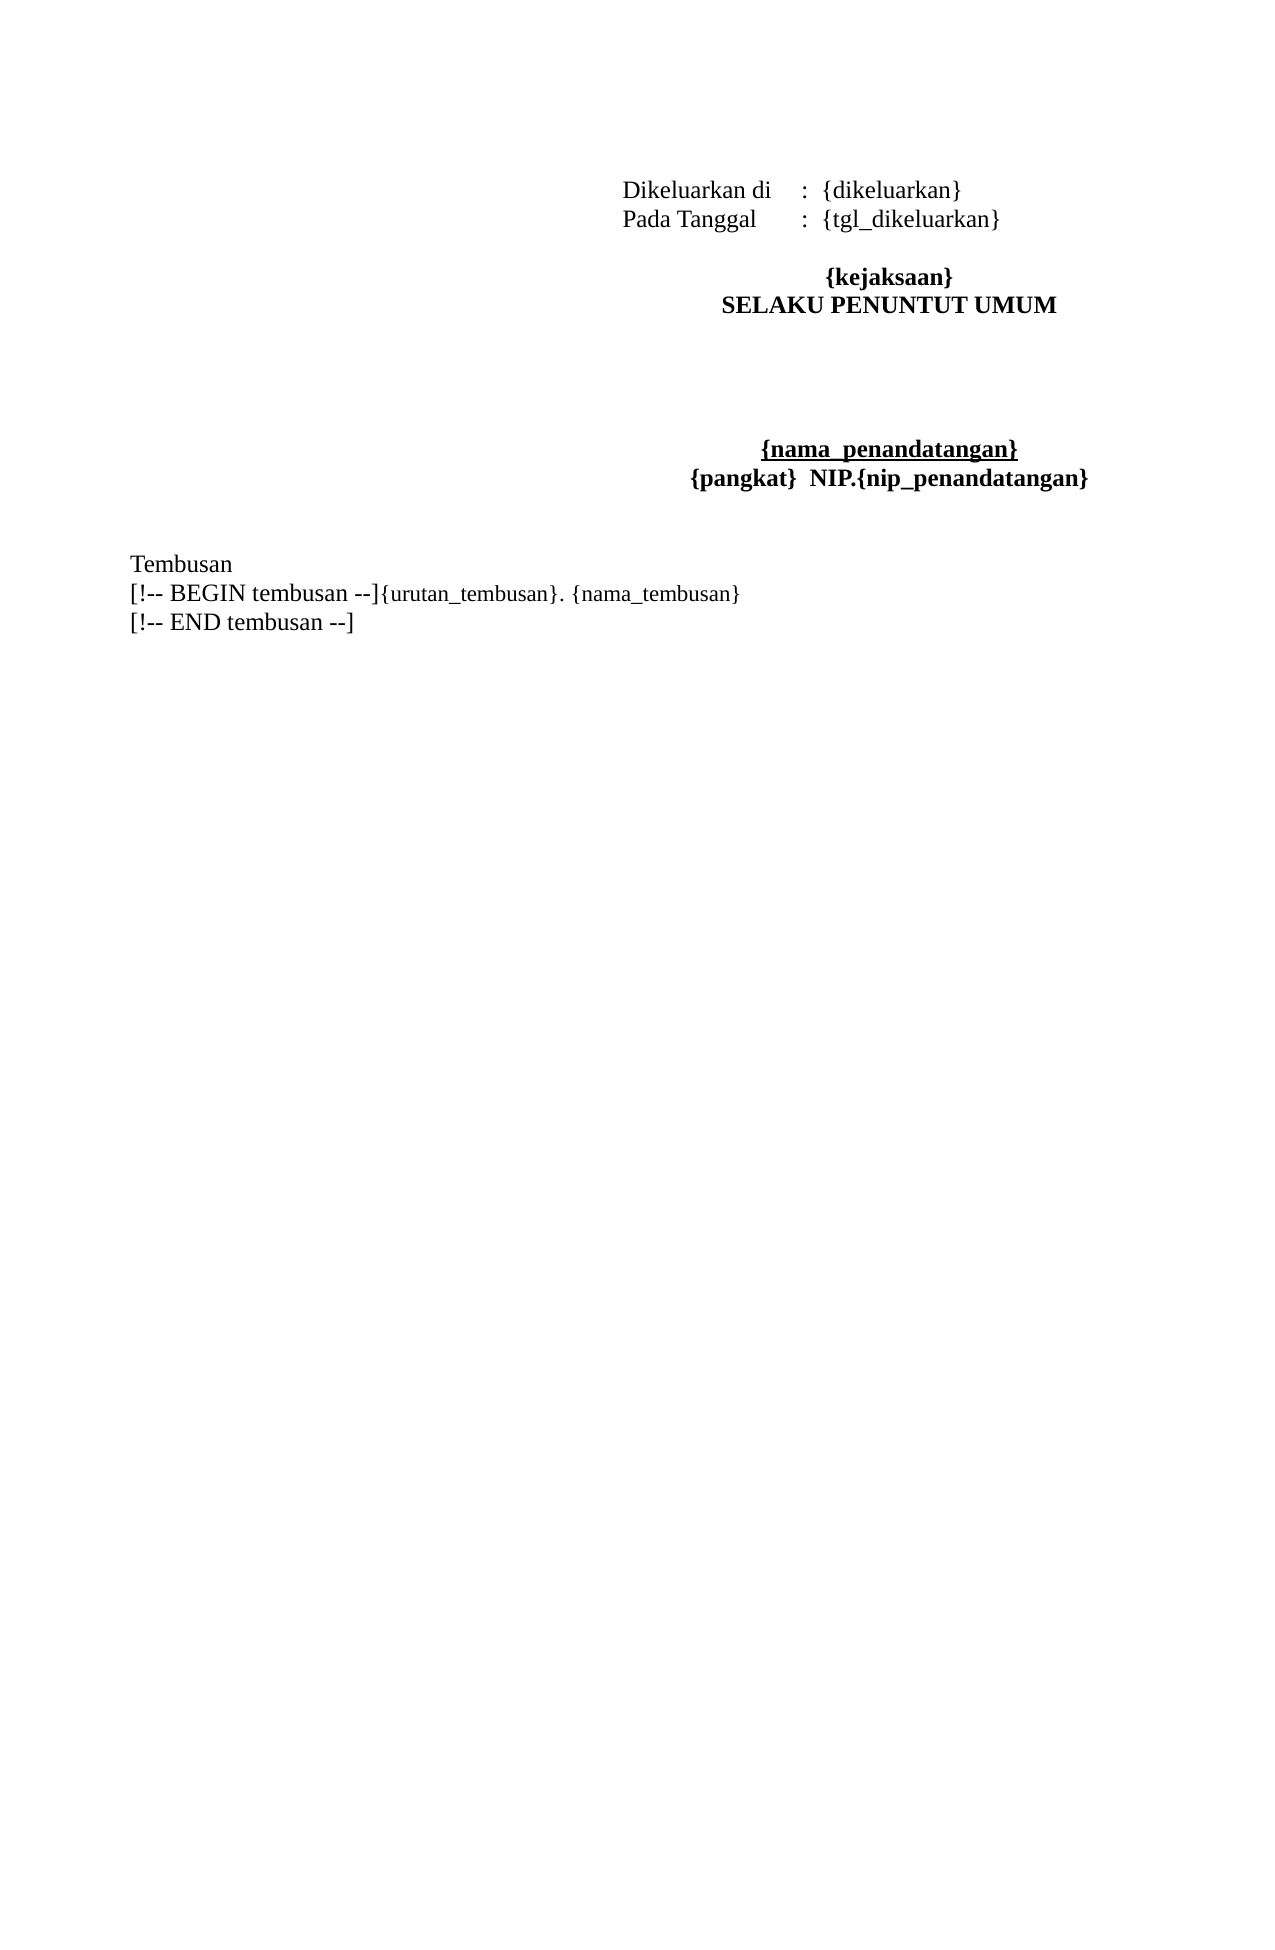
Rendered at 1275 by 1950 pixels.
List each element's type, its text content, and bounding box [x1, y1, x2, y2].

text [!-- BEGIN tembusan --]{urutan_tembusan}. {nama_tembusan} [130, 578, 1157, 607]
table_header : [801, 176, 821, 204]
table_cell {tgl_dikeluarkan} [821, 204, 1157, 233]
table_header {dikeluarkan} [821, 176, 1157, 204]
table_cell Pada Tanggal [622, 204, 801, 233]
text [!-- END tembusan --] [130, 607, 1157, 636]
table_header Dikeluarkan di [622, 176, 801, 204]
table_header {kejaksaan} SELAKU PENUNTUT UMUM {nama_penandatangan} {pangkat} NIP.{nip_penandatangan} [621, 176, 1157, 492]
table_header [118, 176, 621, 492]
table_cell : [801, 204, 821, 233]
text Tembusan [130, 549, 1157, 578]
